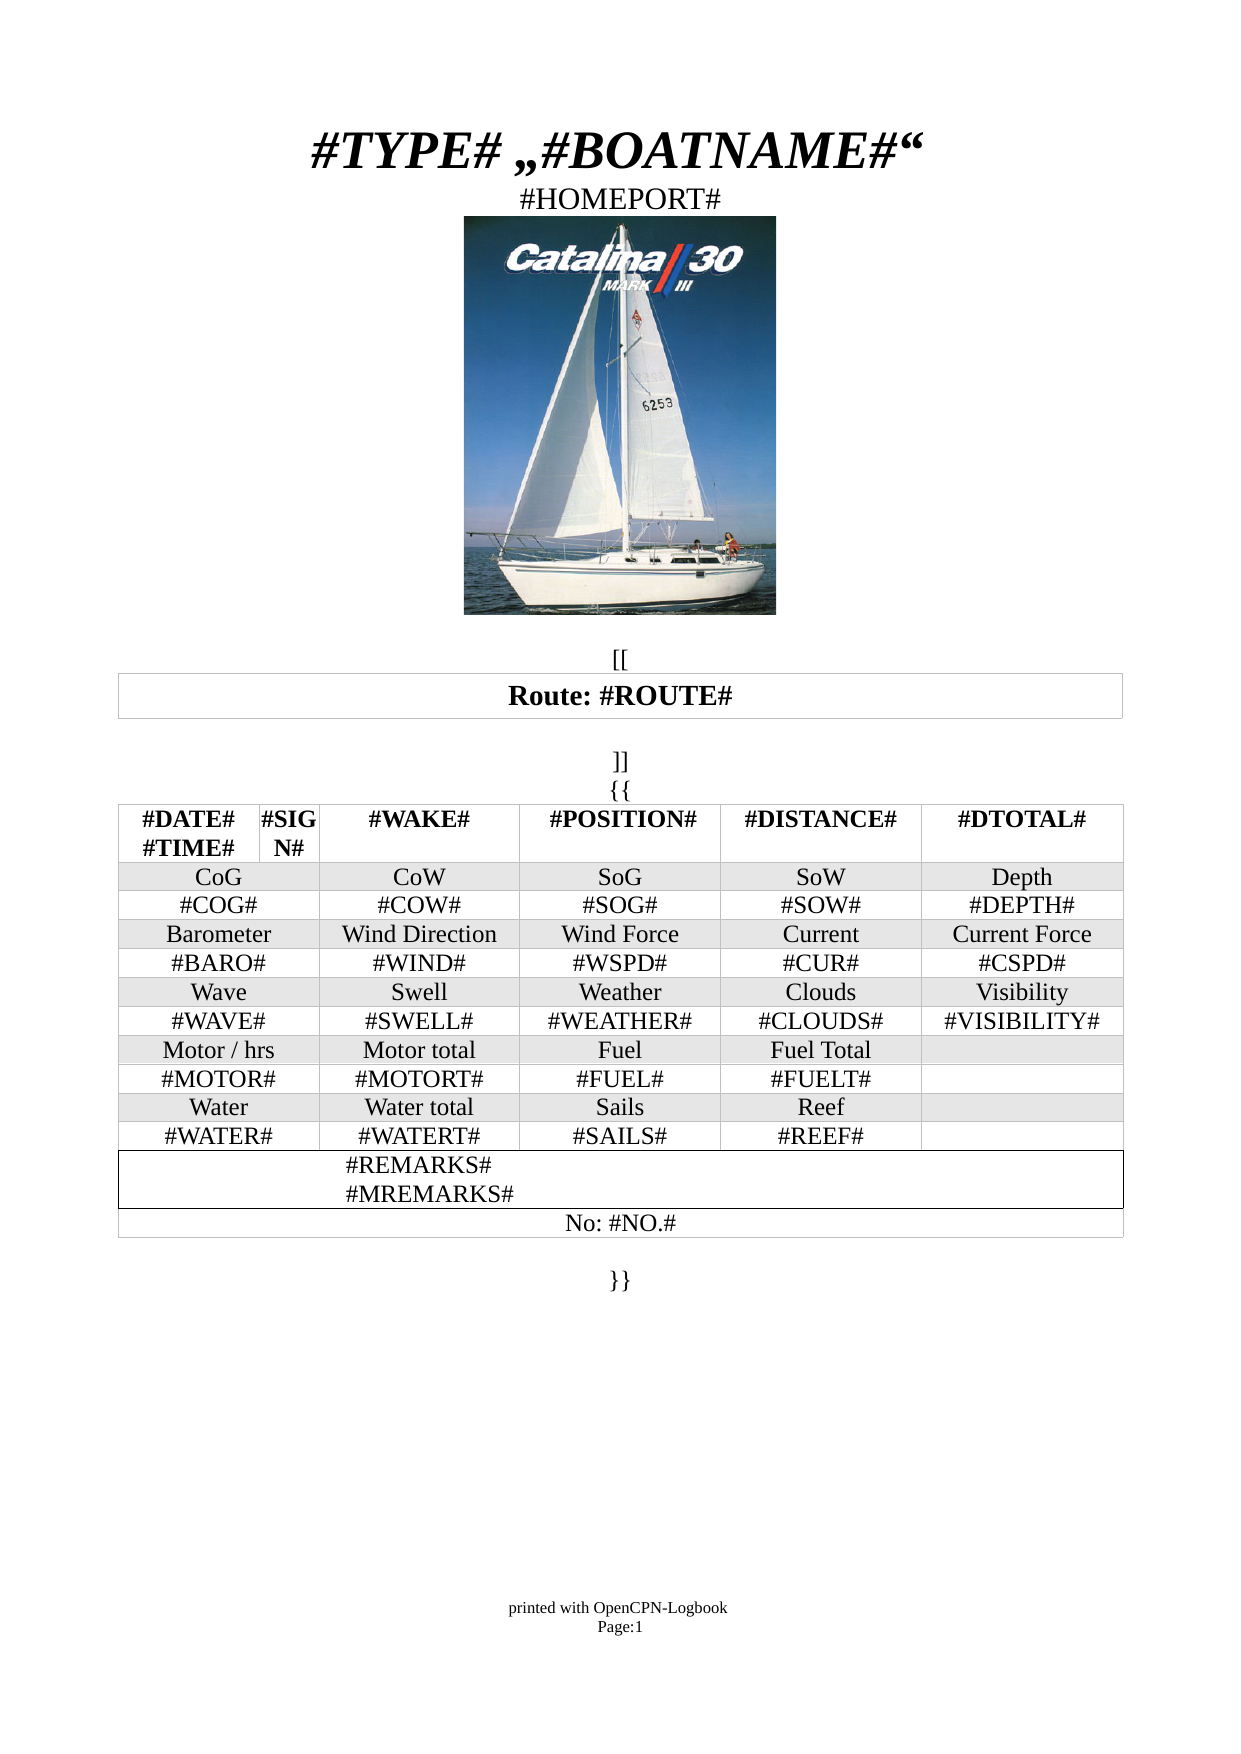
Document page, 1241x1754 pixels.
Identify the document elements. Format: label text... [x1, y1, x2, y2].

table_cell #MOTORT# [320, 1065, 519, 1092]
table_cell #FUELT# [721, 1065, 921, 1092]
table_cell Barometer [119, 920, 319, 948]
table_cell #SWELL# [320, 1007, 519, 1035]
table_header #DATE# #TIME# [119, 805, 259, 862]
table_cell [922, 1065, 1123, 1092]
table_cell Fuel Total [721, 1036, 921, 1063]
table_cell #COW# [320, 891, 519, 919]
text ]] [118, 746, 1122, 775]
table_cell Depth [922, 863, 1123, 890]
table_cell [922, 1094, 1123, 1121]
table_cell #CUR# [721, 949, 921, 977]
table_cell No: #NO.# [119, 1209, 1123, 1237]
text #TYPE# „#BOATNAME#“ #HOMEPORT# [118, 118, 1122, 216]
table_header #REMARKS# #MREMARKS# [119, 1151, 1123, 1208]
picture [463, 216, 777, 615]
text {{ [118, 775, 1122, 804]
table_cell Visibility [922, 978, 1123, 1006]
table_cell Current [721, 920, 921, 948]
table_cell SoG [520, 863, 720, 890]
table_cell #WAVE# [119, 1007, 319, 1035]
table_cell Reef [721, 1094, 921, 1121]
table_cell Weather [520, 978, 720, 1006]
table_cell Wave [119, 978, 319, 1006]
table_cell #DEPTH# [922, 891, 1123, 919]
table_cell [922, 1036, 1123, 1063]
table_cell Water [119, 1094, 319, 1121]
table_cell CoW [320, 863, 519, 890]
table_cell #SAILS# [520, 1122, 720, 1150]
table_cell #WSPD# [520, 949, 720, 977]
table_header Route: #ROUTE# [119, 674, 1122, 718]
text }} [118, 1266, 1122, 1294]
table_cell #WATER# [119, 1122, 319, 1150]
table_cell #VISIBILITY# [922, 1007, 1123, 1035]
table_header #DTOTAL# [922, 805, 1123, 862]
table_cell #COG# [119, 891, 319, 919]
table_cell #CSPD# [922, 949, 1123, 977]
text [[ [118, 644, 1122, 672]
table_cell Wind Direction [320, 920, 519, 948]
table_cell Sails [520, 1094, 720, 1121]
table_cell Motor / hrs [119, 1036, 319, 1063]
table_cell Motor total [320, 1036, 519, 1063]
table_cell #SOW# [721, 891, 921, 919]
table_cell Current Force [922, 920, 1123, 948]
table_cell #WIND# [320, 949, 519, 977]
table_cell Wind Force [520, 920, 720, 948]
table_cell Swell [320, 978, 519, 1006]
table_header #WAKE# [320, 805, 519, 862]
table_cell #BARO# [119, 949, 319, 977]
table_cell #REEF# [721, 1122, 921, 1150]
table_cell CoG [119, 863, 319, 890]
table_cell Fuel [520, 1036, 720, 1063]
table_cell SoW [721, 863, 921, 890]
table_cell #MOTOR# [119, 1065, 319, 1092]
table_header #POSITION# [520, 805, 720, 862]
table_cell #WATERT# [320, 1122, 519, 1150]
table_header #DISTANCE# [721, 805, 921, 862]
table_header #SIGN# [260, 805, 319, 862]
table_cell [922, 1122, 1123, 1150]
table_cell Clouds [721, 978, 921, 1006]
table_cell #CLOUDS# [721, 1007, 921, 1035]
table_cell #FUEL# [520, 1065, 720, 1092]
table_cell #WEATHER# [520, 1007, 720, 1035]
table_cell #SOG# [520, 891, 720, 919]
table_cell Water total [320, 1094, 519, 1121]
